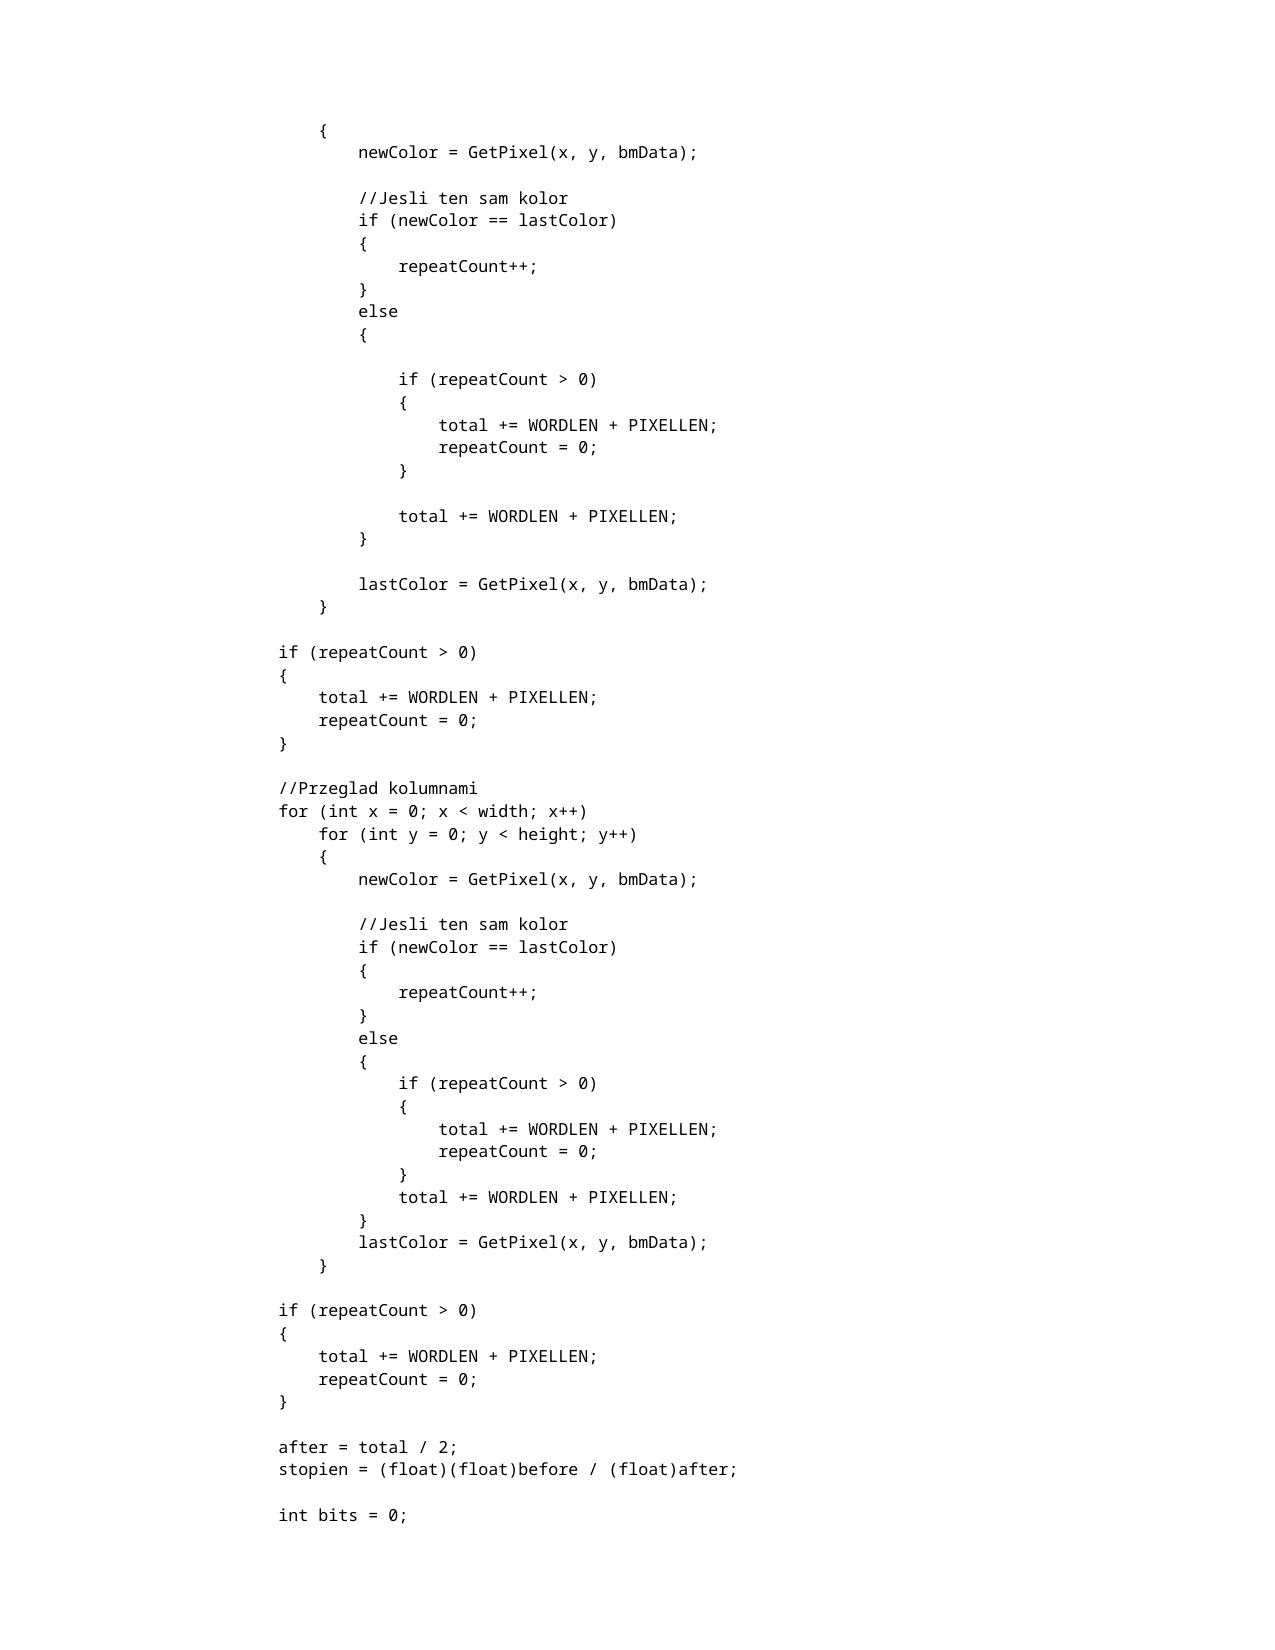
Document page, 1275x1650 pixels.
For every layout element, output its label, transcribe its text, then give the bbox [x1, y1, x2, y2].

text for (int x = 0; x < width; x++) [118, 799, 1157, 822]
text { [118, 391, 1157, 413]
text repeatCount = 0; [118, 708, 1157, 731]
text if (repeatCount > 0) [118, 640, 1157, 663]
text if (newColor == lastColor) [118, 936, 1157, 958]
text for (int y = 0; y < height; y++) [118, 822, 1157, 845]
text total += WORDLEN + PIXELLEN; [118, 413, 1157, 436]
text { [118, 663, 1157, 686]
text total += WORDLEN + PIXELLEN; [118, 1344, 1157, 1367]
text { [118, 1049, 1157, 1072]
text { [118, 845, 1157, 867]
text lastColor = GetPixel(x, y, bmData); [118, 572, 1157, 595]
text } [118, 731, 1157, 754]
text total += WORDLEN + PIXELLEN; [118, 1185, 1157, 1208]
text total += WORDLEN + PIXELLEN; [118, 1117, 1157, 1140]
text } [118, 1390, 1157, 1412]
text } [118, 1253, 1157, 1276]
text } [118, 1163, 1157, 1185]
text //Jesli ten sam kolor [118, 186, 1157, 209]
text } [118, 595, 1157, 618]
text after = total / 2; [118, 1435, 1157, 1458]
text repeatCount = 0; [118, 1140, 1157, 1163]
text lastColor = GetPixel(x, y, bmData); [118, 1231, 1157, 1253]
text repeatCount = 0; [118, 436, 1157, 459]
text if (newColor == lastColor) [118, 209, 1157, 232]
text { [118, 1094, 1157, 1117]
text repeatCount = 0; [118, 1367, 1157, 1390]
text repeatCount++; [118, 254, 1157, 277]
text } [118, 1208, 1157, 1231]
text //Przeglad kolumnami [118, 777, 1157, 799]
text { [118, 232, 1157, 254]
text newColor = GetPixel(x, y, bmData); [118, 141, 1157, 163]
text { [118, 118, 1157, 141]
text repeatCount++; [118, 981, 1157, 1004]
text total += WORDLEN + PIXELLEN; [118, 504, 1157, 527]
text stopien = (float)(float)before / (float)after; [118, 1458, 1157, 1481]
text { [118, 322, 1157, 345]
text //Jesli ten sam kolor [118, 913, 1157, 936]
text } [118, 459, 1157, 481]
text if (repeatCount > 0) [118, 1299, 1157, 1322]
text } [118, 527, 1157, 549]
text } [118, 277, 1157, 300]
text int bits = 0; [118, 1503, 1157, 1526]
text total += WORDLEN + PIXELLEN; [118, 686, 1157, 708]
text } [118, 1004, 1157, 1026]
text newColor = GetPixel(x, y, bmData); [118, 867, 1157, 890]
text if (repeatCount > 0) [118, 368, 1157, 391]
text else [118, 300, 1157, 322]
text else [118, 1026, 1157, 1049]
text if (repeatCount > 0) [118, 1072, 1157, 1094]
text { [118, 958, 1157, 981]
text { [118, 1322, 1157, 1344]
